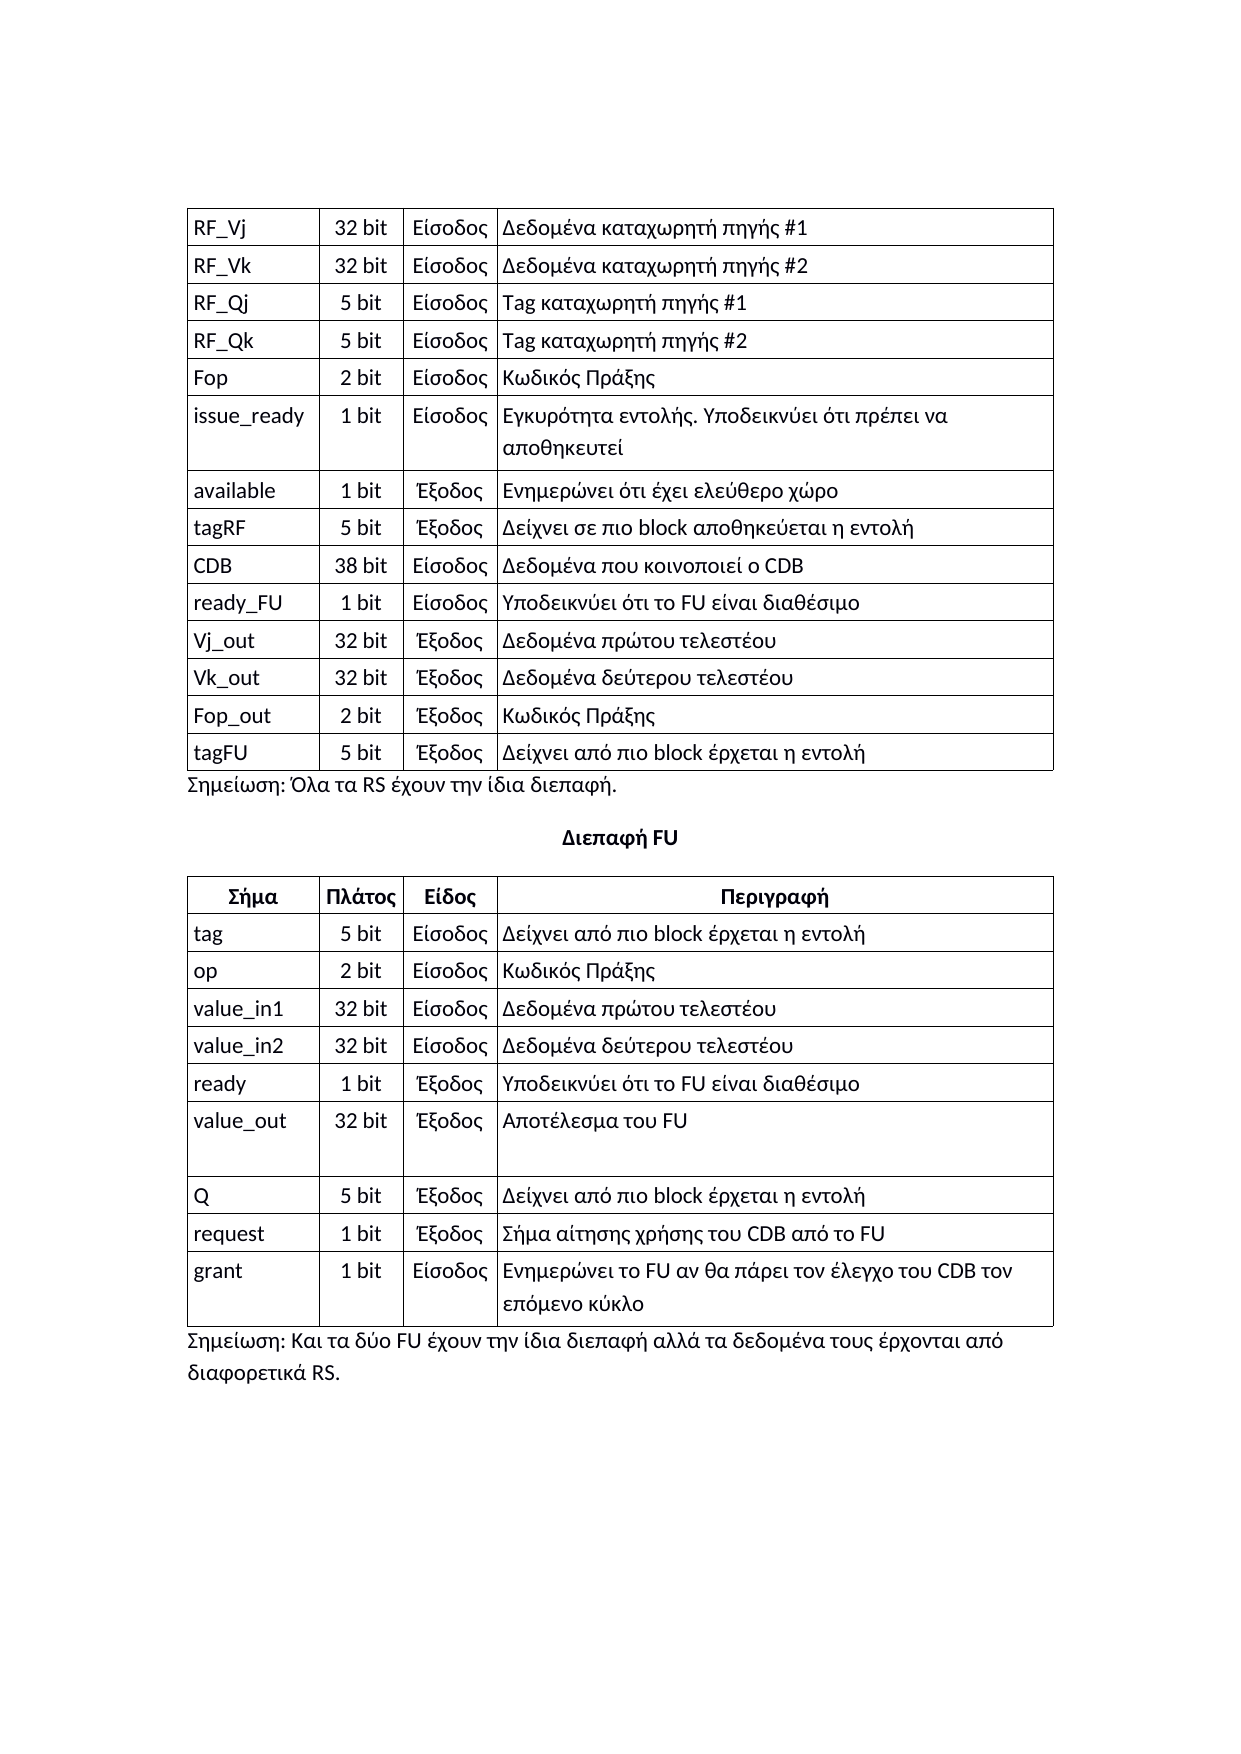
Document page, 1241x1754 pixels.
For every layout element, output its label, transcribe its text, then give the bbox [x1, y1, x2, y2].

table_cell Vj_out [188, 621, 319, 657]
table_cell RF_Vk [188, 246, 319, 282]
table_cell 5 bit [320, 1177, 403, 1213]
table_cell Είσοδος [404, 284, 497, 320]
table_header Πλάτος [320, 877, 403, 913]
table_cell value_in1 [188, 989, 319, 1026]
table_cell Δεδομένα δεύτερου τελεστέου [498, 1027, 1053, 1063]
table_cell RF_Vj [188, 209, 319, 245]
table_cell 1 bit [320, 471, 403, 507]
table_cell Δείχνει από πιο block έρχεται η εντολή [498, 734, 1053, 770]
table_cell issue_ready [188, 396, 319, 470]
table_cell Είσοδος [404, 989, 497, 1026]
table_cell tagRF [188, 509, 319, 545]
table_cell 2 bit [320, 359, 403, 395]
table_cell Fop_out [188, 696, 319, 732]
table_header Είδος [404, 877, 497, 913]
text Διεπαφή FU [187, 823, 1053, 851]
table_cell Είσοδος [404, 952, 497, 988]
table_cell 5 bit [320, 509, 403, 545]
table_cell Δεδομένα πρώτου τελεστέου [498, 621, 1053, 657]
table_cell grant [188, 1252, 319, 1326]
table_cell 1 bit [320, 1064, 403, 1101]
table_cell Έξοδος [404, 1214, 497, 1251]
table_cell Έξοδος [404, 734, 497, 770]
table_cell request [188, 1214, 319, 1251]
table_cell 32 bit [320, 989, 403, 1026]
text Σημείωση: Όλα τα RS έχουν την ίδια διεπαφή. [187, 771, 1053, 798]
table_cell 38 bit [320, 546, 403, 582]
table_cell Είσοδος [404, 546, 497, 582]
table_cell 32 bit [320, 209, 403, 245]
table_cell Είσοδος [404, 914, 497, 951]
table_cell 5 bit [320, 914, 403, 951]
table_cell 32 bit [320, 659, 403, 695]
table_cell Ενημερώνει ότι έχει ελεύθερο χώρο [498, 471, 1053, 507]
table_cell Δείχνει σε πιο block αποθηκεύεται η εντολή [498, 509, 1053, 545]
table_cell Είσοδος [404, 209, 497, 245]
table_cell 1 bit [320, 396, 403, 470]
table_cell value_out [188, 1102, 319, 1176]
table_cell Είσοδος [404, 1252, 497, 1326]
table_cell Είσοδος [404, 359, 497, 395]
table_cell Κωδικός Πράξης [498, 359, 1053, 395]
table_cell Έξοδος [404, 1064, 497, 1101]
table_cell Tag καταχωρητή πηγής #1 [498, 284, 1053, 320]
table_cell Δεδομένα πρώτου τελεστέου [498, 989, 1053, 1026]
table_cell CDB [188, 546, 319, 582]
table_header Περιγραφή [498, 877, 1053, 913]
table_cell Αποτέλεσμα του FU [498, 1102, 1053, 1176]
table_cell 32 bit [320, 621, 403, 657]
text Σημείωση: Και τα δύο FU έχουν την ίδια διεπαφή αλλά τα δεδομένα τους έρχονται από διαφορετικά RS. [187, 1327, 1053, 1386]
table_cell 5 bit [320, 284, 403, 320]
table_cell Είσοδος [404, 1027, 497, 1063]
table_cell op [188, 952, 319, 988]
table_cell Έξοδος [404, 621, 497, 657]
table_cell ready_FU [188, 584, 319, 620]
table_cell Έξοδος [404, 1102, 497, 1176]
table_cell ready [188, 1064, 319, 1101]
table_cell Είσοδος [404, 321, 497, 357]
table_cell 32 bit [320, 1102, 403, 1176]
table_cell Έξοδος [404, 509, 497, 545]
table_cell tag [188, 914, 319, 951]
table_cell Υποδεικνύει ότι το FU είναι διαθέσιμο [498, 584, 1053, 620]
table_cell Δείχνει από πιο block έρχεται η εντολή [498, 914, 1053, 951]
table_cell Είσοδος [404, 246, 497, 282]
table_cell Έξοδος [404, 1177, 497, 1213]
table_cell Fop [188, 359, 319, 395]
table_cell Κωδικός Πράξης [498, 696, 1053, 732]
table_cell 1 bit [320, 584, 403, 620]
table_cell Ενημερώνει τo FU αν θα πάρει τον έλεγχο του CDB τον επόμενο κύκλο [498, 1252, 1053, 1326]
table_cell Έξοδος [404, 696, 497, 732]
table_cell Δείχνει από πιο block έρχεται η εντολή [498, 1177, 1053, 1213]
table_cell RF_Qj [188, 284, 319, 320]
table_cell tagFU [188, 734, 319, 770]
table_cell value_in2 [188, 1027, 319, 1063]
table_cell 5 bit [320, 321, 403, 357]
table_cell 2 bit [320, 952, 403, 988]
table_cell 1 bit [320, 1214, 403, 1251]
table_cell 2 bit [320, 696, 403, 732]
table_cell Σήμα αίτησης χρήσης του CDB από τo FU [498, 1214, 1053, 1251]
table_cell Δεδομένα καταχωρητή πηγής #2 [498, 246, 1053, 282]
table_cell Δεδομένα δεύτερου τελεστέου [498, 659, 1053, 695]
table_cell Tag καταχωρητή πηγής #2 [498, 321, 1053, 357]
table_cell RF_Qk [188, 321, 319, 357]
table_cell Είσοδος [404, 584, 497, 620]
table_cell Υποδεικνύει ότι το FU είναι διαθέσιμο [498, 1064, 1053, 1101]
table_header Σήμα [188, 877, 319, 913]
table_cell Vk_out [188, 659, 319, 695]
table_cell Εγκυρότητα εντολής. Υποδεικνύει ότι πρέπει να αποθηκευτεί [498, 396, 1053, 470]
table_cell Είσοδος [404, 396, 497, 470]
table_cell Έξοδος [404, 659, 497, 695]
table_cell 32 bit [320, 1027, 403, 1063]
table_cell Δεδομένα που κοινοποιεί ο CDB [498, 546, 1053, 582]
table_cell available [188, 471, 319, 507]
table_cell 1 bit [320, 1252, 403, 1326]
table_cell 32 bit [320, 246, 403, 282]
table_cell Έξοδος [404, 471, 497, 507]
table_cell Δεδομένα καταχωρητή πηγής #1 [498, 209, 1053, 245]
table_cell Q [188, 1177, 319, 1213]
table_cell 5 bit [320, 734, 403, 770]
table_cell Κωδικός Πράξης [498, 952, 1053, 988]
